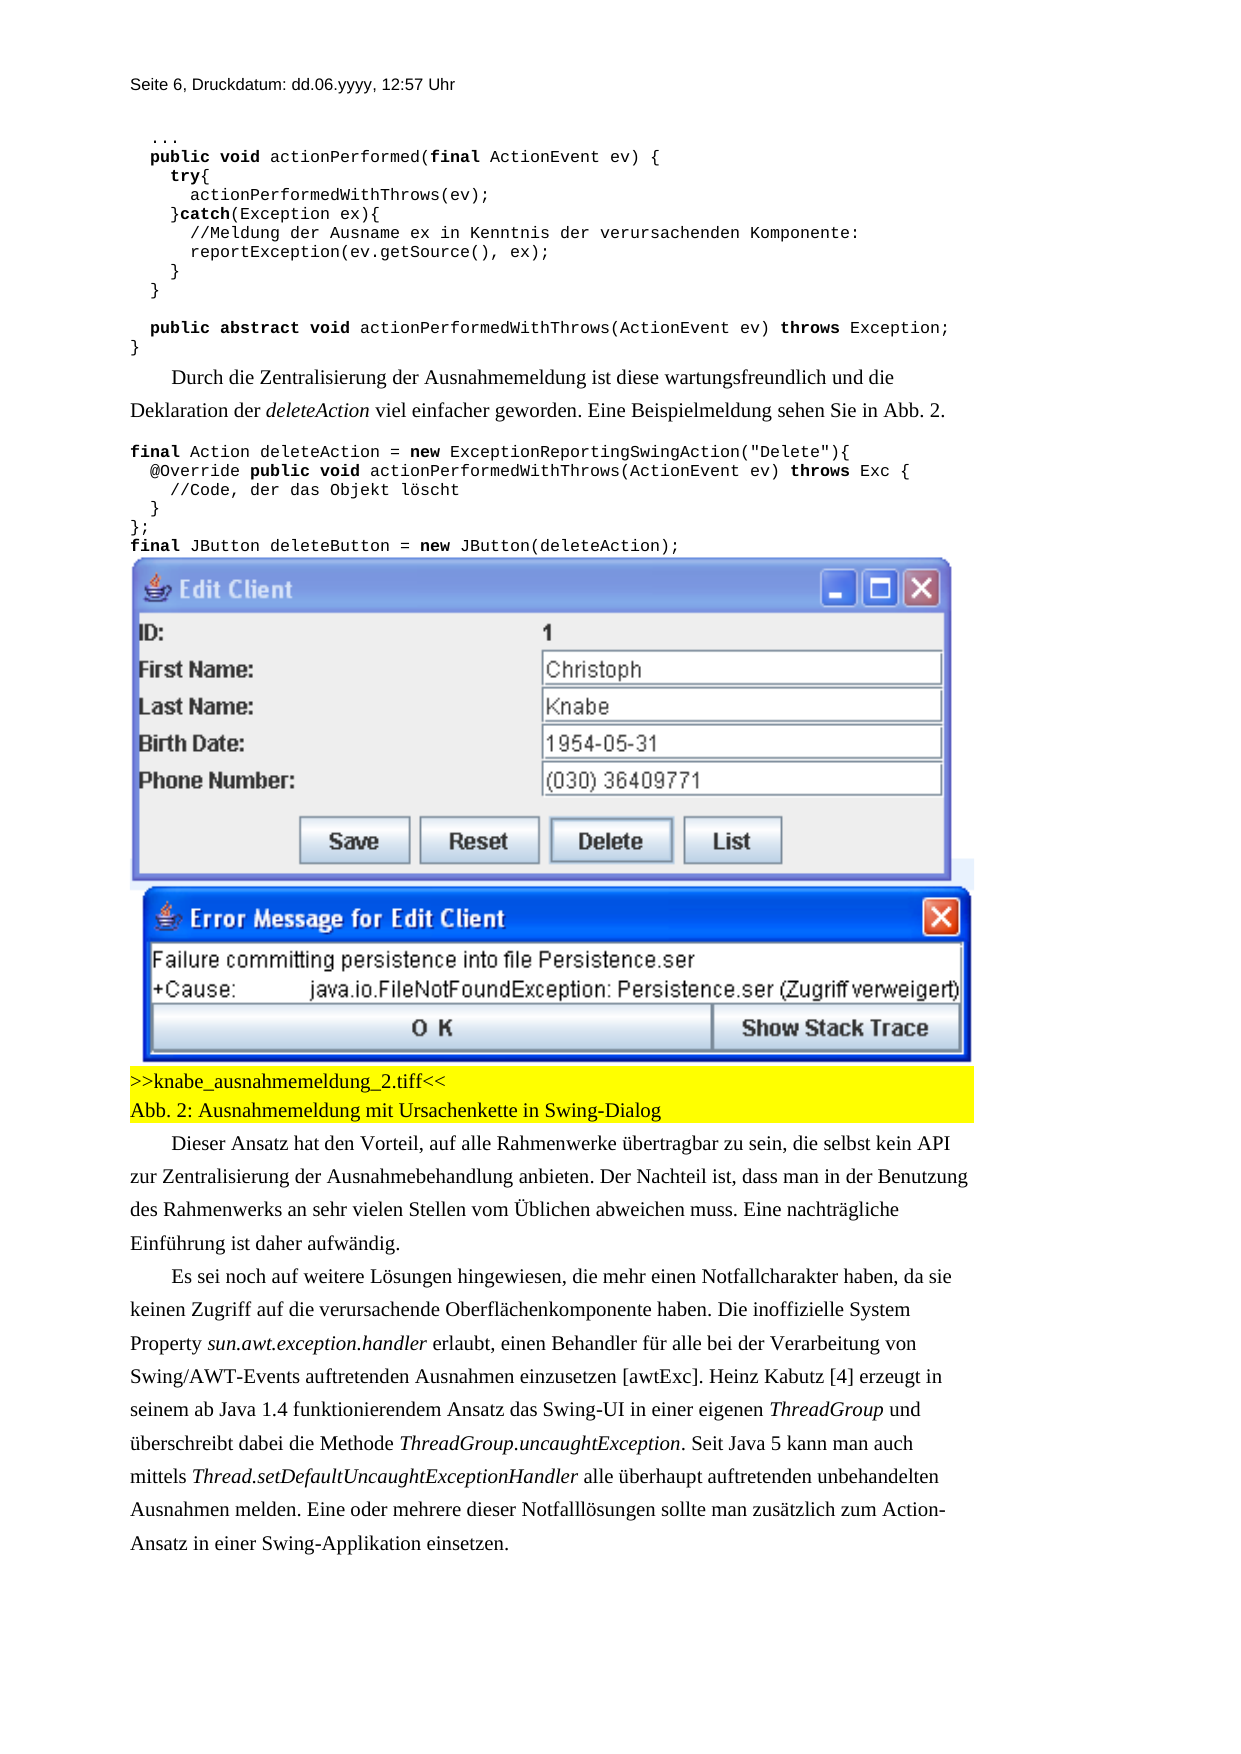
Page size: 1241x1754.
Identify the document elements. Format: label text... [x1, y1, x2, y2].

text reportException(ev.getSource(), ex); [130, 244, 974, 263]
text }catch(Exception ex){ [130, 206, 974, 225]
text Es sei noch auf weitere Lösungen hingewiesen, die mehr einen Notfallcharakter haben, da sie keinen Zugriff auf die verursachende Oberflächenkomponente haben. Die inoffizielle System Property sun.awt.exception.handler erlaubt, einen Behandler für alle bei der Verarbeitung von Swing/AWT-Events auftretenden Ausnahmen einzusetzen [awtExc]. Heinz Kabutz [4] erzeugt in seinem ab Java 1.4 funktionierendem Ansatz das Swing-UI in einer eigenen ThreadGroup und überschreibt dabei die Methode ThreadGroup.uncaughtException. Seit Java 5 kann man auch mittels Thread.setDefaultUncaughtExceptionHandler alle überhaupt auftretenden unbehandelten Ausnahmen melden. Eine oder mehrere dieser Notfalllösungen sollte man zusätzlich zum Action-Ansatz in einer Swing-Applikation einsetzen. [130, 1257, 974, 1557]
text public void actionPerformed(final ActionEvent ev) { [130, 149, 974, 168]
text //Code, der das Objekt löscht [130, 481, 974, 500]
text }; [130, 519, 974, 538]
text Durch die Zentralisierung der Ausnahmemeldung ist diese wartungsfreundlich und die Deklaration der deleteAction viel einfacher geworden. Eine Beispielmeldung sehen Sie in Abb. 2. [130, 357, 974, 424]
text >>knabe_ausnahmemeldung_2.tiff<< [130, 1066, 974, 1094]
text } [130, 263, 974, 282]
text } [130, 500, 974, 519]
text } [130, 338, 974, 357]
text Dieser Ansatz hat den Vorteil, auf alle Rahmenwerke übertragbar zu sein, die selbst kein API zur Zentralisierung der Ausnahmebehandlung anbieten. Der Nachteil ist, dass man in der Benutzung des Rahmenwerks an sehr vielen Stellen vom Üblichen abweichen muss. Eine nachträgliche Einführung ist daher aufwändig. [130, 1123, 974, 1257]
text final JButton deleteButton = new JButton(deleteAction); [130, 538, 974, 556]
text } [130, 282, 974, 301]
text final Action deleteAction = new ExceptionReportingSwingAction("Delete"){ [130, 443, 974, 462]
text Abb. 2: Ausnahmemeldung mit Ursachenkette in Swing-Dialog [130, 1094, 974, 1123]
picture [129, 556, 975, 1066]
text public abstract void actionPerformedWithThrows(ActionEvent ev) throws Exception; [130, 319, 974, 338]
text //Meldung der Ausname ex in Kenntnis der verursachenden Komponente: [130, 225, 974, 244]
text try{ [130, 168, 974, 187]
text @Override public void actionPerformedWithThrows(ActionEvent ev) throws Exc { [130, 462, 974, 481]
text actionPerformedWithThrows(ev); [130, 187, 974, 206]
text ... [130, 130, 974, 149]
